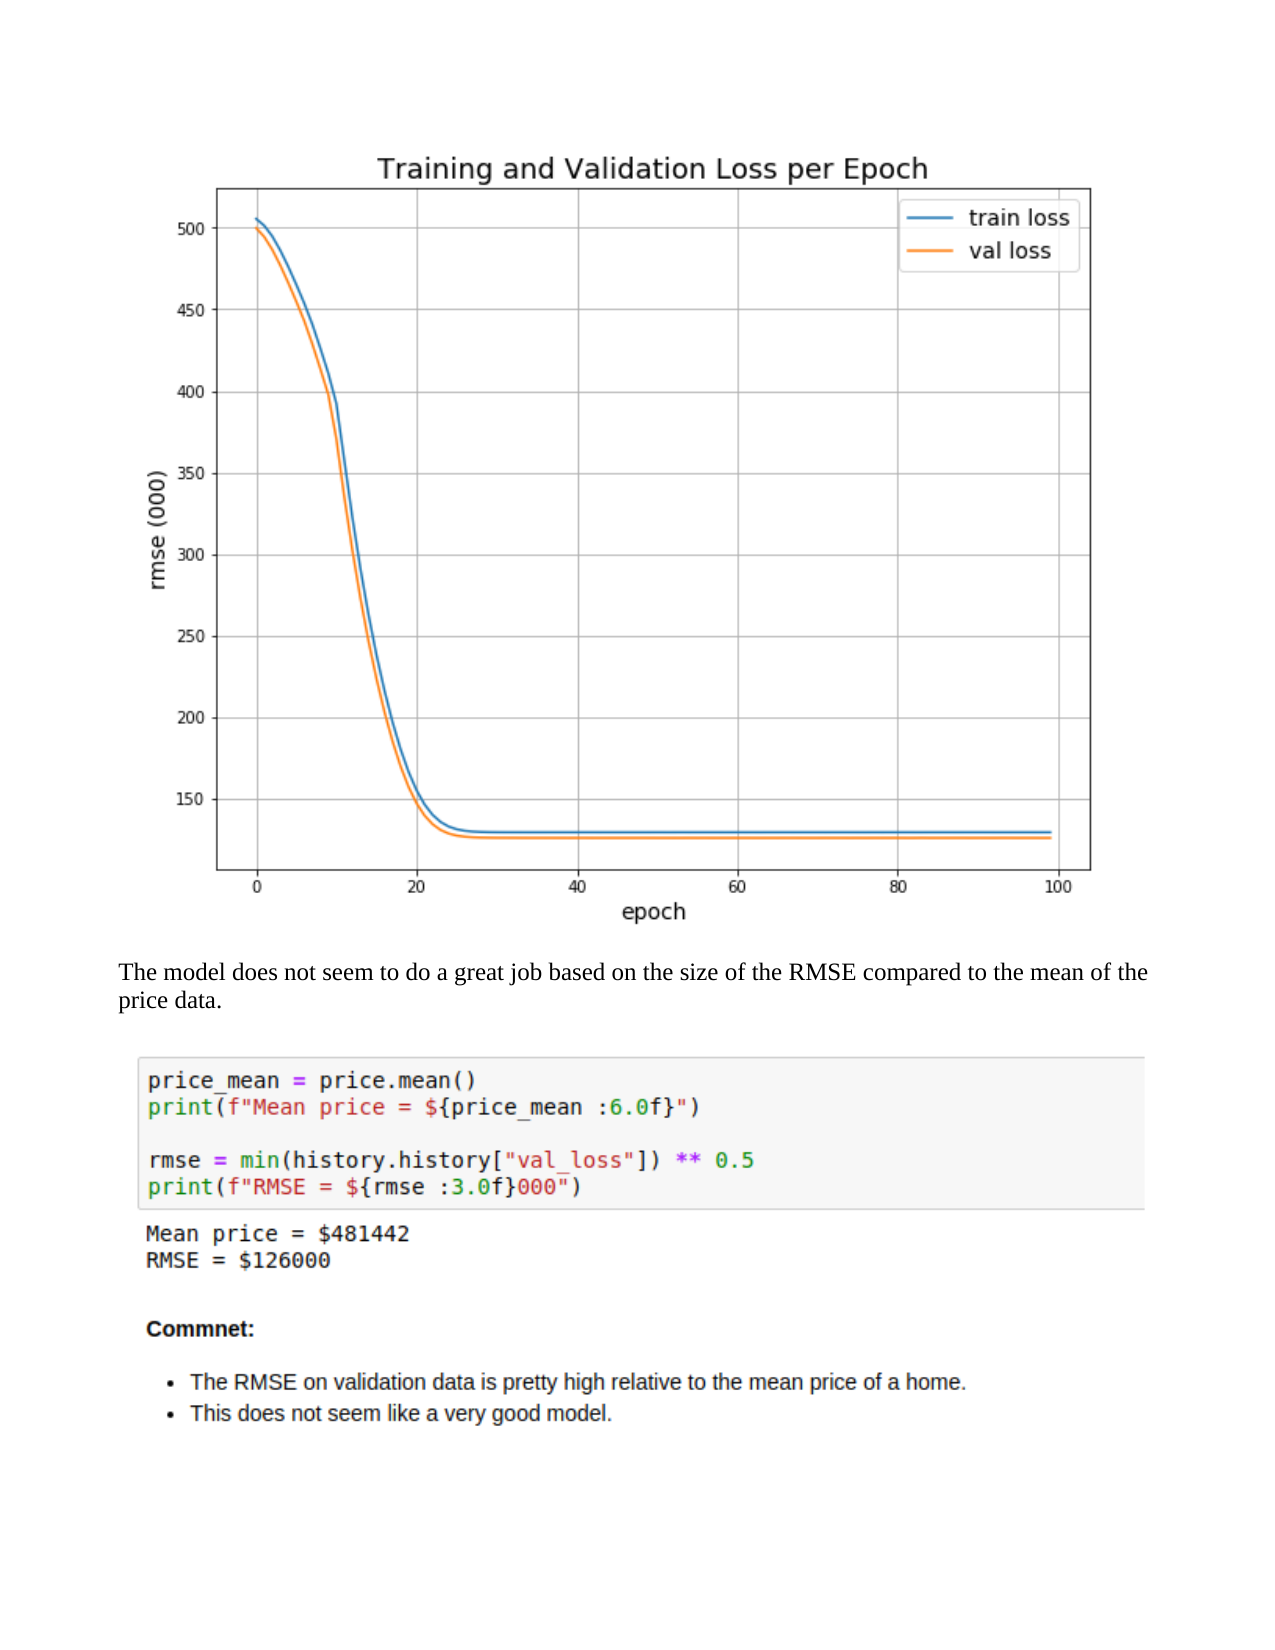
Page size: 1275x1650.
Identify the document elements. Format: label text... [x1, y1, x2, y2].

picture [136, 146, 1139, 929]
picture [130, 1043, 1145, 1476]
text The model does not seem to do a great job based on the size of the RMSE compared to the mean of the price data. [118, 957, 1157, 1014]
